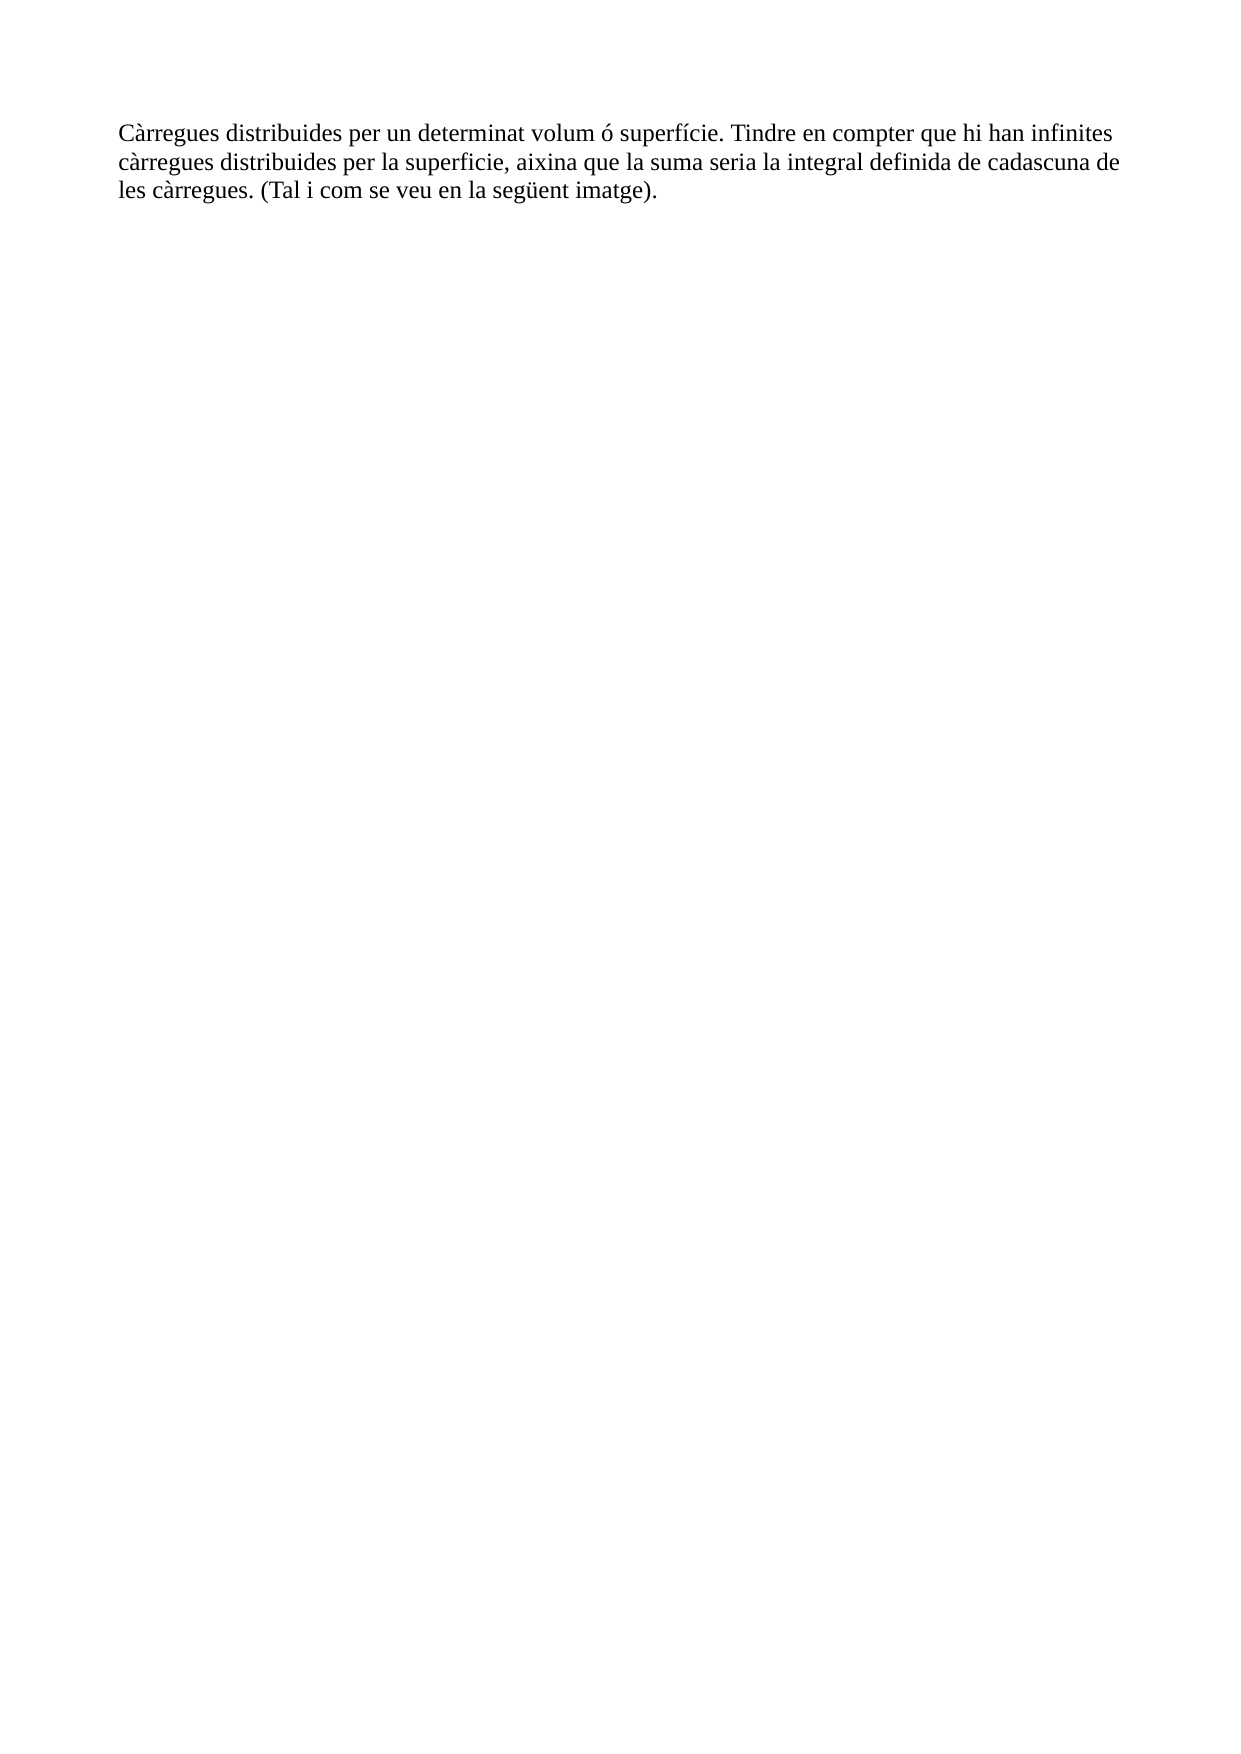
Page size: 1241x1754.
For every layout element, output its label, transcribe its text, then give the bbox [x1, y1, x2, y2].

text Càrregues distribuides per un determinat volum ó superfície. Tindre en compter que hi han infinites càrregues distribuides per la superficie, aixina que la suma seria la integral definida de cadascuna de les càrregues. (Tal i com se veu en la següent imatge). [118, 118, 1122, 204]
